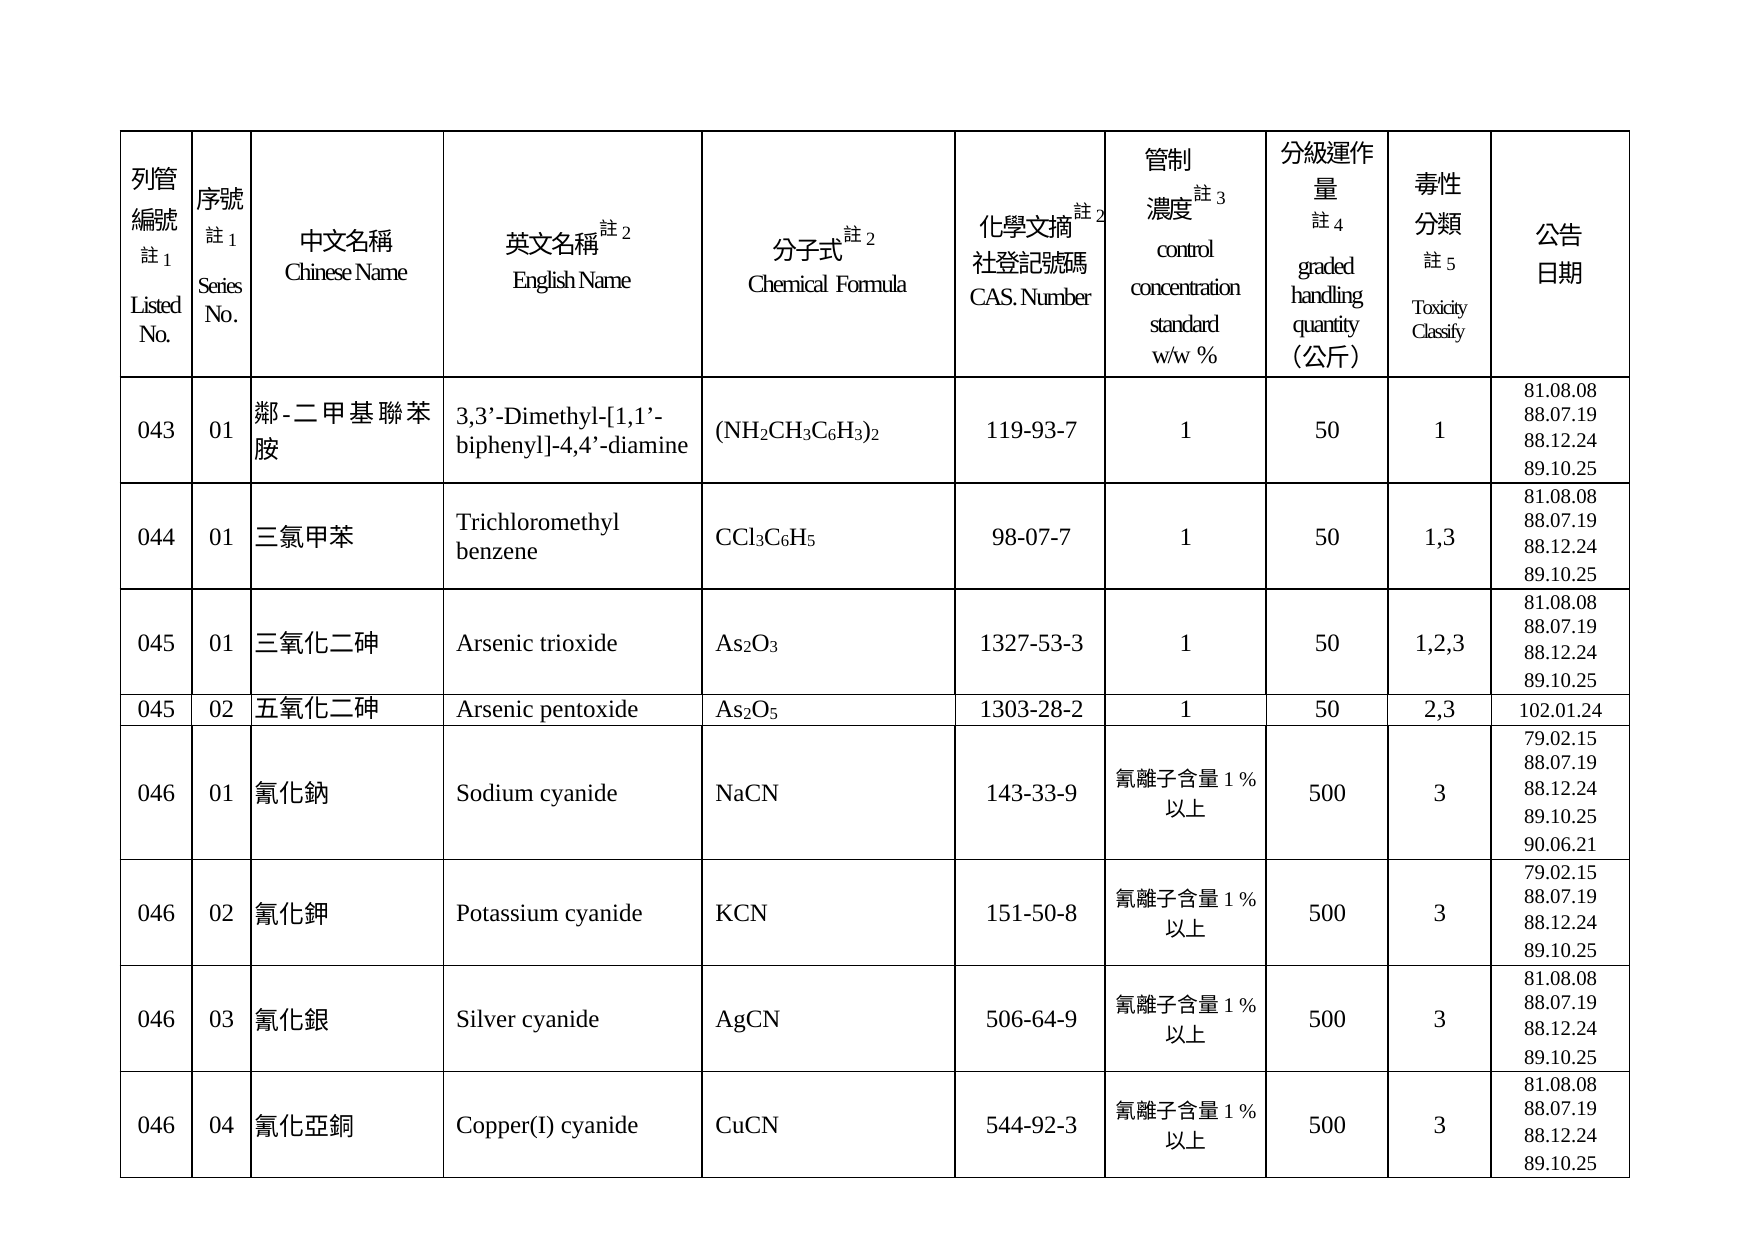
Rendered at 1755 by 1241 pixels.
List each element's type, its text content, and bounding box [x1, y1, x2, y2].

table_cell 3 [1389, 726, 1490, 858]
table_header 分級運作量 註4 graded handling quantity （公斤） [1267, 132, 1387, 376]
table_cell 1,2,3 [1389, 590, 1490, 694]
table_cell Arsenic pentoxide [444, 695, 702, 724]
table_cell 02 [193, 860, 250, 964]
table_cell 500 [1267, 726, 1387, 858]
table_cell 81.08.08 88.07.19 88.12.24 89.10.25 [1492, 590, 1629, 694]
table_cell 2,3 [1388, 695, 1491, 724]
table_cell 氰離子含量1 %以上 [1106, 860, 1265, 964]
table_cell 鄰-二甲基聯苯胺 [252, 378, 443, 482]
table_header 化學文摘註2 社登記號碼 CAS. Number [956, 132, 1104, 376]
table_cell Sodium cyanide [444, 726, 701, 858]
table_cell KCN [703, 860, 954, 964]
table_cell 1 [1106, 695, 1266, 724]
table_header 管制 濃度註3 control concentration standard w/w % [1106, 132, 1265, 376]
table_cell 043 [121, 378, 191, 482]
table_cell 50 [1267, 484, 1387, 588]
table_cell 79.02.15 88.07.19 88.12.24 89.10.25 90.06.21 [1492, 726, 1629, 858]
table_cell 045 [121, 590, 191, 694]
table_cell 143-33-9 [956, 726, 1104, 858]
table_cell 五氧化二砷 [252, 695, 443, 724]
table_cell 01 [193, 378, 250, 482]
table_cell 506-64-9 [956, 966, 1104, 1071]
table_cell 544-92-3 [956, 1072, 1104, 1177]
table_cell 氰離子含量1 %以上 [1106, 966, 1265, 1071]
table_cell Copper(I) cyanide [444, 1072, 701, 1177]
table_cell (NH2CH3C6H3)2 [703, 378, 954, 482]
table_cell 81.08.08 88.07.19 88.12.24 89.10.25 [1492, 484, 1629, 588]
table_cell 500 [1267, 860, 1387, 964]
table_cell 三氯甲苯 [252, 484, 443, 588]
table_cell 01 [193, 726, 250, 858]
table_cell 氰化鈉 [252, 726, 443, 858]
table_cell 046 [121, 860, 191, 964]
table_cell 氰化亞銅 [252, 1072, 443, 1177]
table_cell 98-07-7 [956, 484, 1104, 588]
table_cell 氰離子含量1 %以上 [1106, 1072, 1265, 1177]
table_cell 03 [193, 966, 250, 1071]
table_cell 1303-28-2 [956, 695, 1104, 724]
table_cell 1327-53-3 [956, 590, 1104, 694]
table_cell 氰化鉀 [252, 860, 443, 964]
table_cell 04 [193, 1072, 250, 1177]
table_cell 02 [192, 695, 251, 724]
table_cell 01 [193, 484, 250, 588]
table_cell CuCN [703, 1072, 954, 1177]
table_cell 81.08.08 88.07.19 88.12.24 89.10.25 [1492, 966, 1629, 1071]
table_header 中文名稱 Chinese Name [252, 132, 443, 376]
table_cell As2O3 [703, 590, 954, 694]
table_cell 3,3’-Dimethyl-[1,1’-biphenyl]-4,4’-diamine [444, 378, 701, 482]
table_header 列管 編號 註1 Listed No. [121, 132, 191, 376]
table_cell 01 [193, 590, 250, 694]
table_cell 044 [121, 484, 191, 588]
table_cell 045 [121, 695, 191, 724]
table_cell 151-50-8 [956, 860, 1104, 964]
table_cell 1 [1389, 378, 1490, 482]
table_cell 3 [1389, 1072, 1490, 1177]
table_cell 50 [1267, 378, 1387, 482]
table_cell 1 [1106, 590, 1265, 694]
table_cell Arsenic trioxide [444, 590, 701, 694]
table_header 毒性 分類 註5 Toxicity Classify [1389, 132, 1490, 376]
table_cell Trichloromethyl benzene [444, 484, 701, 588]
table_cell 119-93-7 [956, 378, 1104, 482]
table_cell CCl3C6H5 [703, 484, 954, 588]
table_cell 50 [1267, 590, 1387, 694]
table_header 分子式註2 Chemical Formula [703, 132, 954, 376]
table_header 序號 註1 Series No. [193, 132, 250, 376]
table_cell 氰離子含量1 %以上 [1106, 726, 1265, 858]
table_header 公告 日期 [1492, 132, 1629, 376]
table_cell AgCN [703, 966, 954, 1071]
table_cell 三氧化二砷 [252, 590, 443, 694]
table_cell 1,3 [1389, 484, 1490, 588]
table_cell Potassium cyanide [444, 860, 701, 964]
table_cell As2O5 [703, 695, 955, 724]
table_cell 046 [121, 966, 191, 1071]
table_cell 3 [1389, 860, 1490, 964]
table_cell 046 [121, 726, 191, 858]
table_cell 500 [1267, 966, 1387, 1071]
table_cell 102.01.24 [1492, 695, 1629, 724]
table_cell 81.08.08 88.07.19 88.12.24 89.10.25 [1492, 1072, 1629, 1177]
table_cell 500 [1267, 1072, 1387, 1177]
table_header 英文名稱註2 English Name [444, 132, 701, 376]
table_cell 79.02.15 88.07.19 88.12.24 89.10.25 [1492, 860, 1629, 964]
table_cell 1 [1106, 378, 1265, 482]
table_cell 81.08.08 88.07.19 88.12.24 89.10.25 [1492, 378, 1629, 482]
table_cell 1 [1106, 484, 1265, 588]
table_cell 3 [1389, 966, 1490, 1071]
table_cell 50 [1267, 695, 1387, 724]
table_cell 氰化銀 [252, 966, 443, 1071]
table_cell 046 [121, 1072, 191, 1177]
table_cell Silver cyanide [444, 966, 701, 1071]
table_cell NaCN [703, 726, 954, 858]
